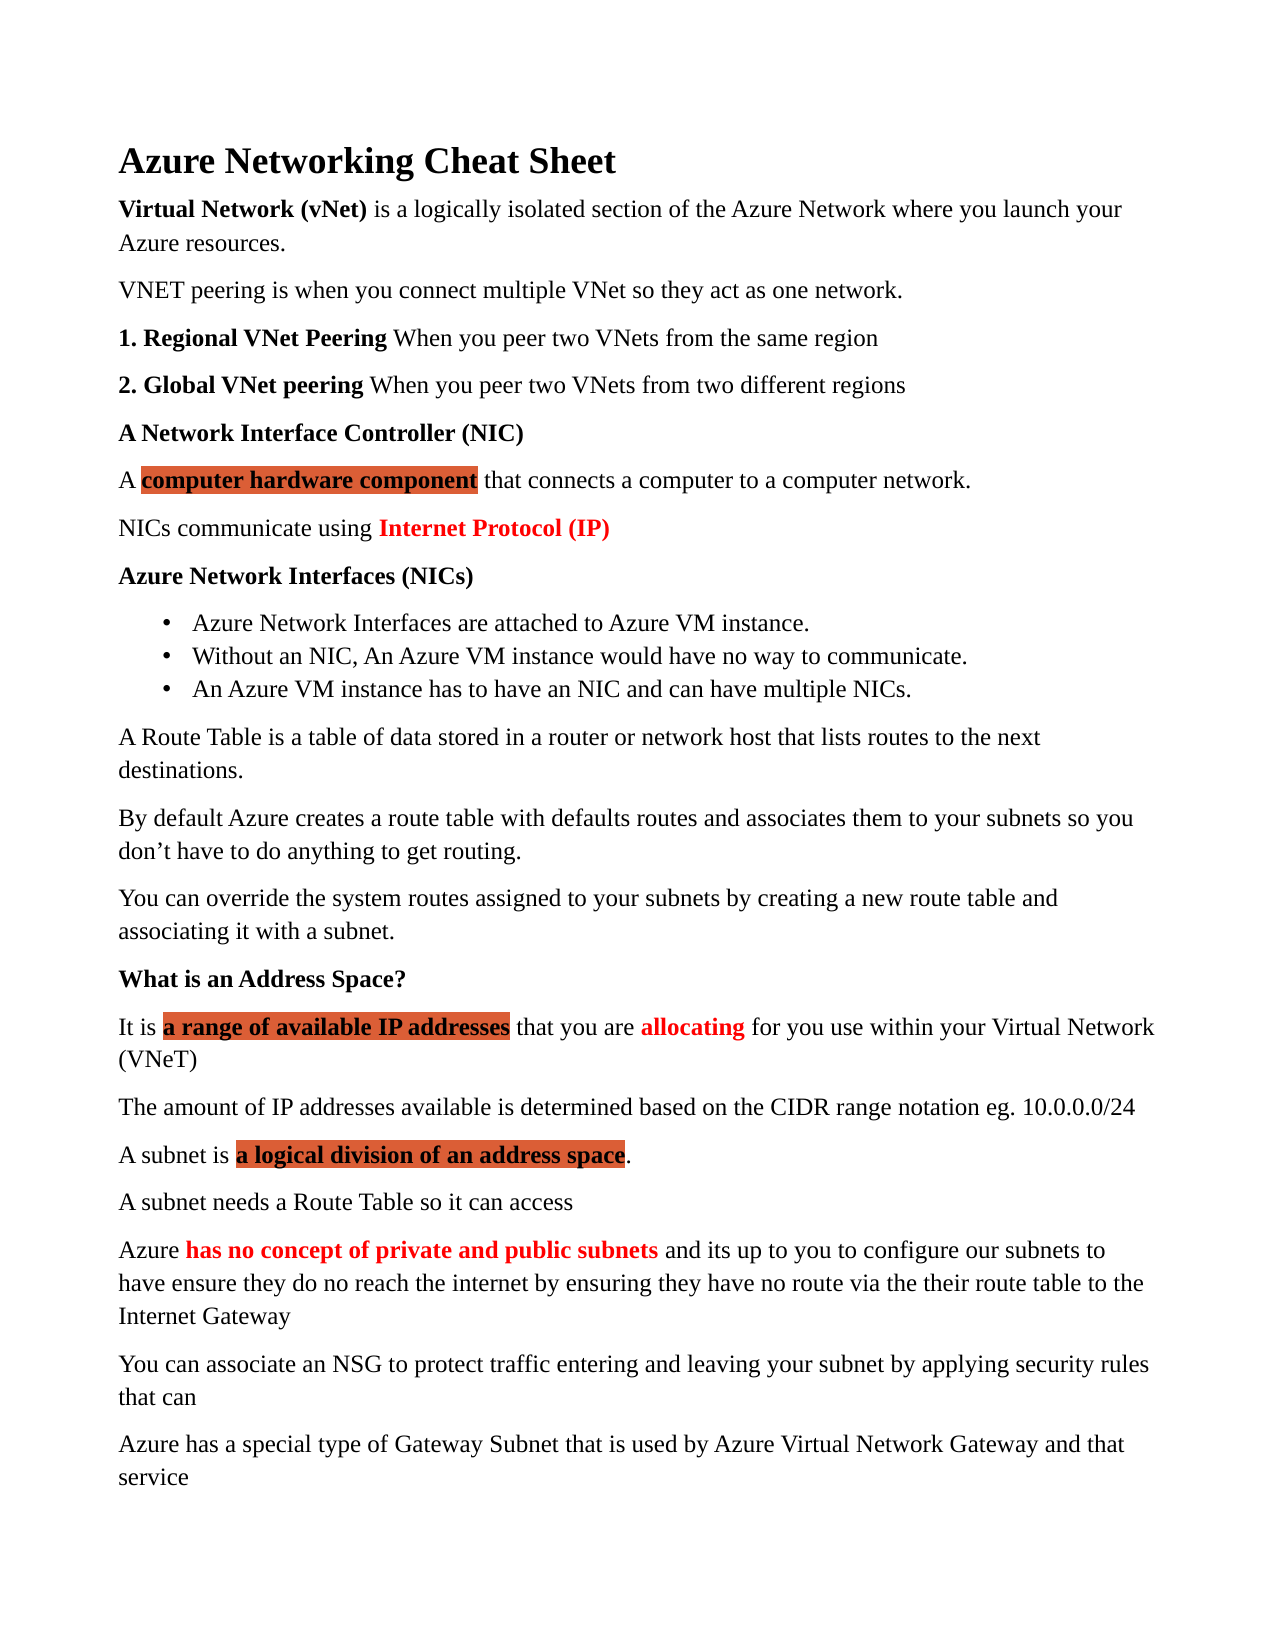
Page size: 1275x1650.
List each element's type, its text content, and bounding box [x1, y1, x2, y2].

subtitle Azure Networking Cheat Sheet [118, 139, 1157, 182]
text 1. Regional VNet Peering When you peer two VNets from the same region [118, 323, 1157, 352]
text A subnet needs a Route Table so it can access [118, 1187, 1157, 1216]
text Azure has a special type of Gateway Subnet that is used by Azure Virtual Network Gateway and that service [118, 1429, 1157, 1491]
text NICs communicate using Internet Protocol (IP) [118, 513, 1157, 542]
text A Route Table is a table of data stored in a router or network host that lists routes to the next destinations. [118, 722, 1157, 784]
text A subnet is a logical division of an address space. [118, 1140, 1157, 1168]
text What is an Address Space? [118, 964, 1157, 993]
text By default Azure creates a route table with defaults routes and associates them to your subnets so you don’t have to do anything to get routing. [118, 803, 1157, 864]
text It is a range of available IP addresses that you are allocating for you use within your Virtual Network (VNeT) [118, 1012, 1157, 1073]
text You can override the system routes assigned to your subnets by creating a new route table and associating it with a subnet. [118, 883, 1157, 945]
list Azure Network Interfaces are attached to Azure VM instance. [162, 608, 1157, 637]
list An Azure VM instance has to have an NIC and can have multiple NICs. [162, 674, 1157, 703]
text You can associate an NSG to protect traffic entering and leaving your subnet by applying security rules that can [118, 1349, 1157, 1410]
text A Network Interface Controller (NIC) [118, 418, 1157, 447]
text Virtual Network (vNet) is a logically isolated section of the Azure Network where you launch your Azure resources. [118, 194, 1157, 256]
text A computer hardware component that connects a computer to a computer network. [118, 466, 1157, 494]
text Azure Network Interfaces (NICs) [118, 561, 1157, 589]
text The amount of IP addresses available is determined based on the CIDR range notation eg. 10.0.0.0/24 [118, 1092, 1157, 1121]
text 2. Global VNet peering When you peer two VNets from two different regions [118, 370, 1157, 399]
list Without an NIC, An Azure VM instance would have no way to communicate. [162, 641, 1157, 670]
text Azure has no concept of private and public subnets and its up to you to configure our subnets to have ensure they do no reach the internet by ensuring they have no route via the their route table to the Internet Gateway [118, 1235, 1157, 1330]
text VNET peering is when you connect multiple VNet so they act as one network. [118, 275, 1157, 304]
